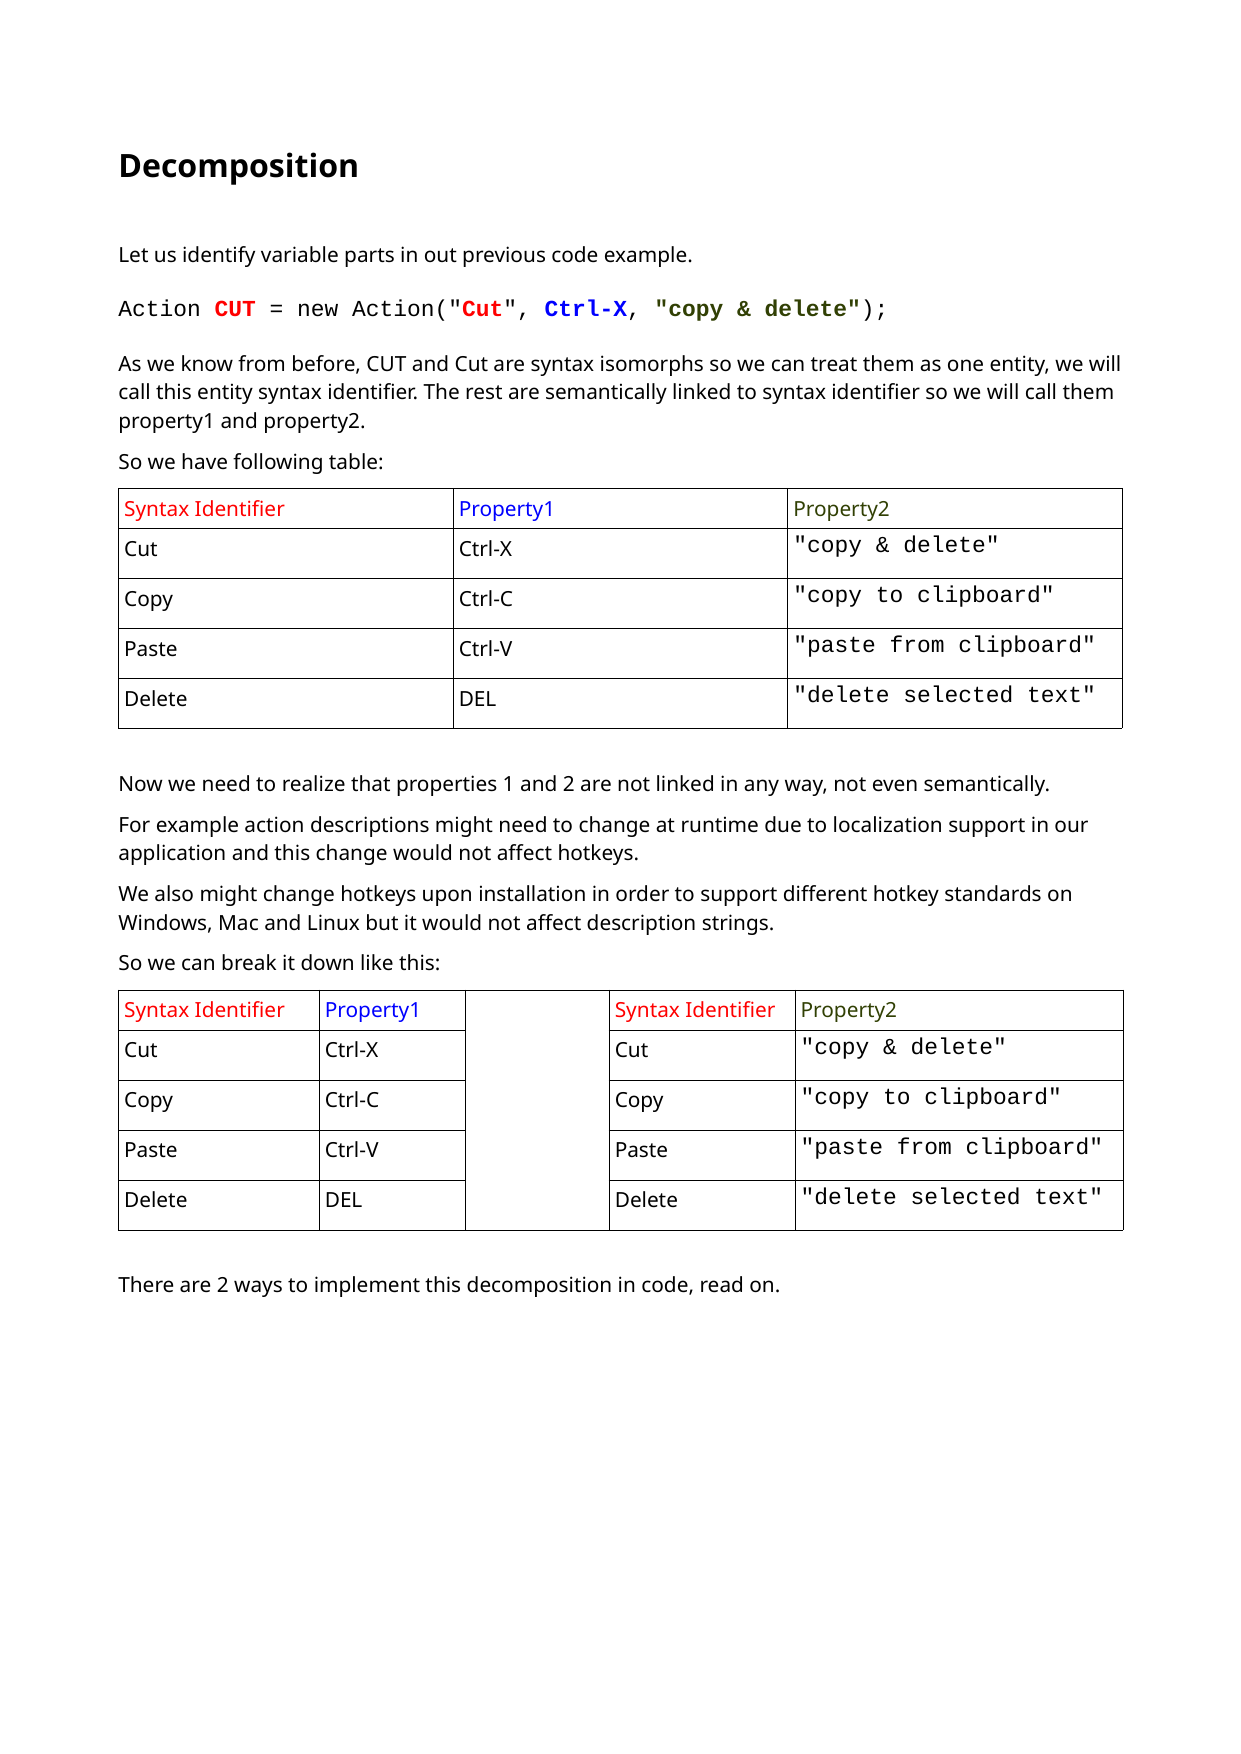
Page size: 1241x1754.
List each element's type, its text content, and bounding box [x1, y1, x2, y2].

text There are 2 ways to implement this decomposition in code, read on. [118, 1271, 1122, 1299]
table_header Property1 [320, 991, 465, 1029]
table_cell "paste from clipboard" [788, 629, 1122, 678]
table_header Syntax Identifier [119, 991, 319, 1029]
table_cell Copy [119, 579, 453, 628]
text As we know from before, CUT and Cut are syntax isomorphs so we can treat them as one entity, we will call this entity syntax identifier. The rest are semantically linked to syntax identifier so we will call them property1 and property2. [118, 349, 1122, 434]
text So we can break it down like this: [118, 948, 1122, 977]
table_cell Paste [119, 1131, 319, 1179]
table_cell Ctrl-C [454, 579, 787, 628]
table_cell Delete [610, 1181, 795, 1229]
table_cell Ctrl-C [320, 1081, 465, 1129]
table_cell Cut [119, 1031, 319, 1079]
table_cell Cut [119, 529, 453, 578]
text We also might change hotkeys upon installation in order to support different hotkey standards on Windows, Mac and Linux but it would not affect description strings. [118, 879, 1122, 936]
table_header Property2 [788, 489, 1122, 528]
table_cell "copy & delete" [796, 1031, 1123, 1079]
table_cell "delete selected text" [796, 1181, 1123, 1229]
table_cell Ctrl-V [320, 1131, 465, 1179]
table_cell "copy & delete" [788, 529, 1122, 578]
table_header Property1 [454, 489, 787, 528]
table_cell "paste from clipboard" [796, 1131, 1123, 1179]
table_cell "copy to clipboard" [788, 579, 1122, 628]
table_cell Delete [119, 1181, 319, 1229]
table_cell "copy to clipboard" [796, 1081, 1123, 1129]
table_cell Copy [610, 1081, 795, 1129]
table_cell DEL [454, 679, 787, 728]
table_cell Paste [610, 1131, 795, 1179]
table_cell Ctrl-V [454, 629, 787, 678]
text For example action descriptions might need to change at runtime due to localization support in our application and this change would not affect hotkeys. [118, 810, 1122, 867]
table_header [466, 991, 609, 1229]
table_cell Ctrl-X [320, 1031, 465, 1079]
subtitle Decomposition [118, 143, 1122, 187]
text So we have following table: [118, 447, 1122, 475]
table_cell Paste [119, 629, 453, 678]
table_cell DEL [320, 1181, 465, 1229]
table_cell Ctrl-X [454, 529, 787, 578]
text Let us identify variable parts in out previous code example. [118, 240, 1122, 269]
table_header Property2 [796, 991, 1123, 1029]
table_header Syntax Identifier [119, 489, 453, 528]
text Now we need to realize that properties 1 and 2 are not linked in any way, not even semantically. [118, 769, 1122, 797]
table_cell Cut [610, 1031, 795, 1079]
table_cell "delete selected text" [788, 679, 1122, 728]
table_header Syntax Identifier [610, 991, 795, 1029]
table_cell Copy [119, 1081, 319, 1129]
text Action CUT = new Action("Cut", Ctrl-X, "copy & delete"); [118, 297, 1122, 323]
table_cell Delete [119, 679, 453, 728]
